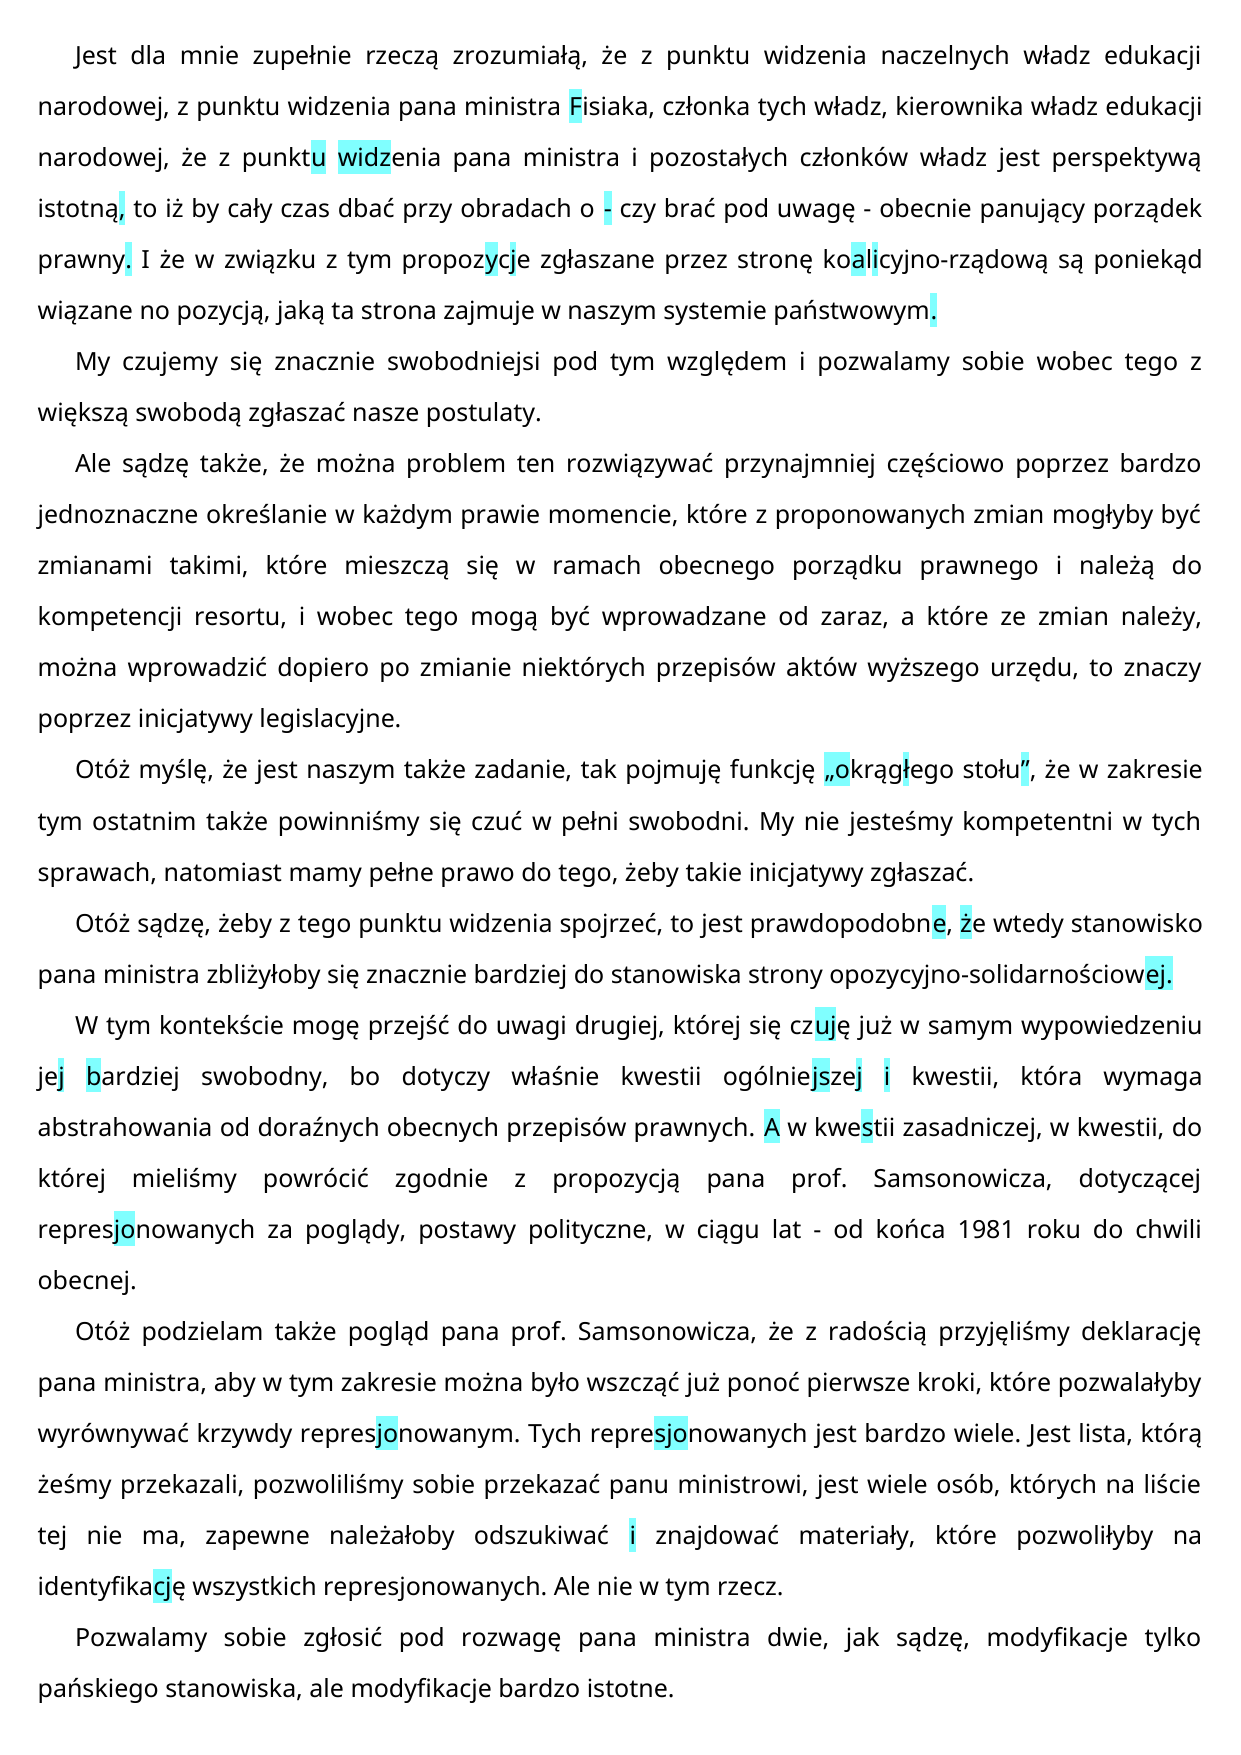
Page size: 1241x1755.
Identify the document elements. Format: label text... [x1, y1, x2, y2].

text Otóż myślę, że jest naszym także zadanie, tak pojmuję funkcję „okrągłego stołu”, że w zakresie tym ostatnim także powinniśmy się czuć w pełni swobodni. My nie jesteśmy kompetentni w tych sprawach, natomiast mamy pełne prawo do tego, żeby takie inicjatywy zgłaszać. [37, 752, 1203, 888]
text Pozwalamy sobie zgłosić pod rozwagę pana ministra dwie, jak sądzę, modyfikacje tylko pańskiego stanowiska, ale modyfikacje bardzo istotne. [37, 1620, 1203, 1705]
text My czujemy się znacznie swobodniejsi pod tym względem i pozwalamy sobie wobec tego z większą swobodą zgłaszać nasze postulaty. [37, 344, 1203, 429]
text Jest dla mnie zupełnie rzeczą zrozumiałą, że z punktu widzenia naczelnych władz edukacji narodowej, z punktu widzenia pana ministra Fisiaka, członka tych władz, kierownika władz edukacji narodowej, że z punktu widzenia pana ministra i pozostałych członków władz jest perspektywą istotną, to iż by cały czas dbać przy obradach o - czy brać pod uwagę - obecnie panujący porządek prawny. I że w związku z tym propozycje zgłaszane przez stronę koalicyjno-rządową są poniekąd wiązane no pozycją, jaką ta strona zajmuje w naszym systemie państwowym. [37, 37, 1203, 327]
text Otóż podzielam także pogląd pana prof. Samsonowicza, że z radością przyjęliśmy deklarację pana ministra, aby w tym zakresie można było wszcząć już ponoć pierwsze kroki, które pozwalałyby wyrównywać krzywdy represjonowanym. Tych represjonowanych jest bardzo wiele. Jest lista, którą żeśmy przekazali, pozwoliliśmy sobie przekazać panu ministrowi, jest wiele osób, których na liście tej nie ma, zapewne należałoby odszukiwać i znajdować materiały, które pozwoliłyby na identyfikację wszystkich represjonowanych. Ale nie w tym rzecz. [37, 1313, 1203, 1603]
text Ale sądzę także, że można problem ten rozwiązywać przynajmniej częściowo poprzez bardzo jednoznaczne określanie w każdym prawie momencie, które z proponowanych zmian mogłyby być zmianami takimi, które mieszczą się w ramach obecnego porządku prawnego i należą do kompetencji resortu, i wobec tego mogą być wprowadzane od zaraz, a które ze zmian należy, można wprowadzić dopiero po zmianie niektórych przepisów aktów wyższego urzędu, to znaczy poprzez inicjatywy legislacyjne. [37, 446, 1203, 735]
text Otóż sądzę, żeby z tego punktu widzenia spojrzeć, to jest prawdopodobne, że wtedy stanowisko pana ministra zbliżyłoby się znacznie bardziej do stanowiska strony opozycyjno-solidarnościowej. [37, 905, 1203, 990]
text W tym kontekście mogę przejść do uwagi drugiej, której się czuję już w samym wypowiedzeniu jej bardziej swobodny, bo dotyczy właśnie kwestii ogólniejszej i kwestii, która wymaga abstrahowania od doraźnych obecnych przepisów prawnych. A w kwestii zasadniczej, w kwestii, do której mieliśmy powrócić zgodnie z propozycją pana prof. Samsonowicza, dotyczącej represjonowanych za poglądy, postawy polityczne, w ciągu lat - od końca 1981 roku do chwili obecnej. [37, 1007, 1203, 1297]
